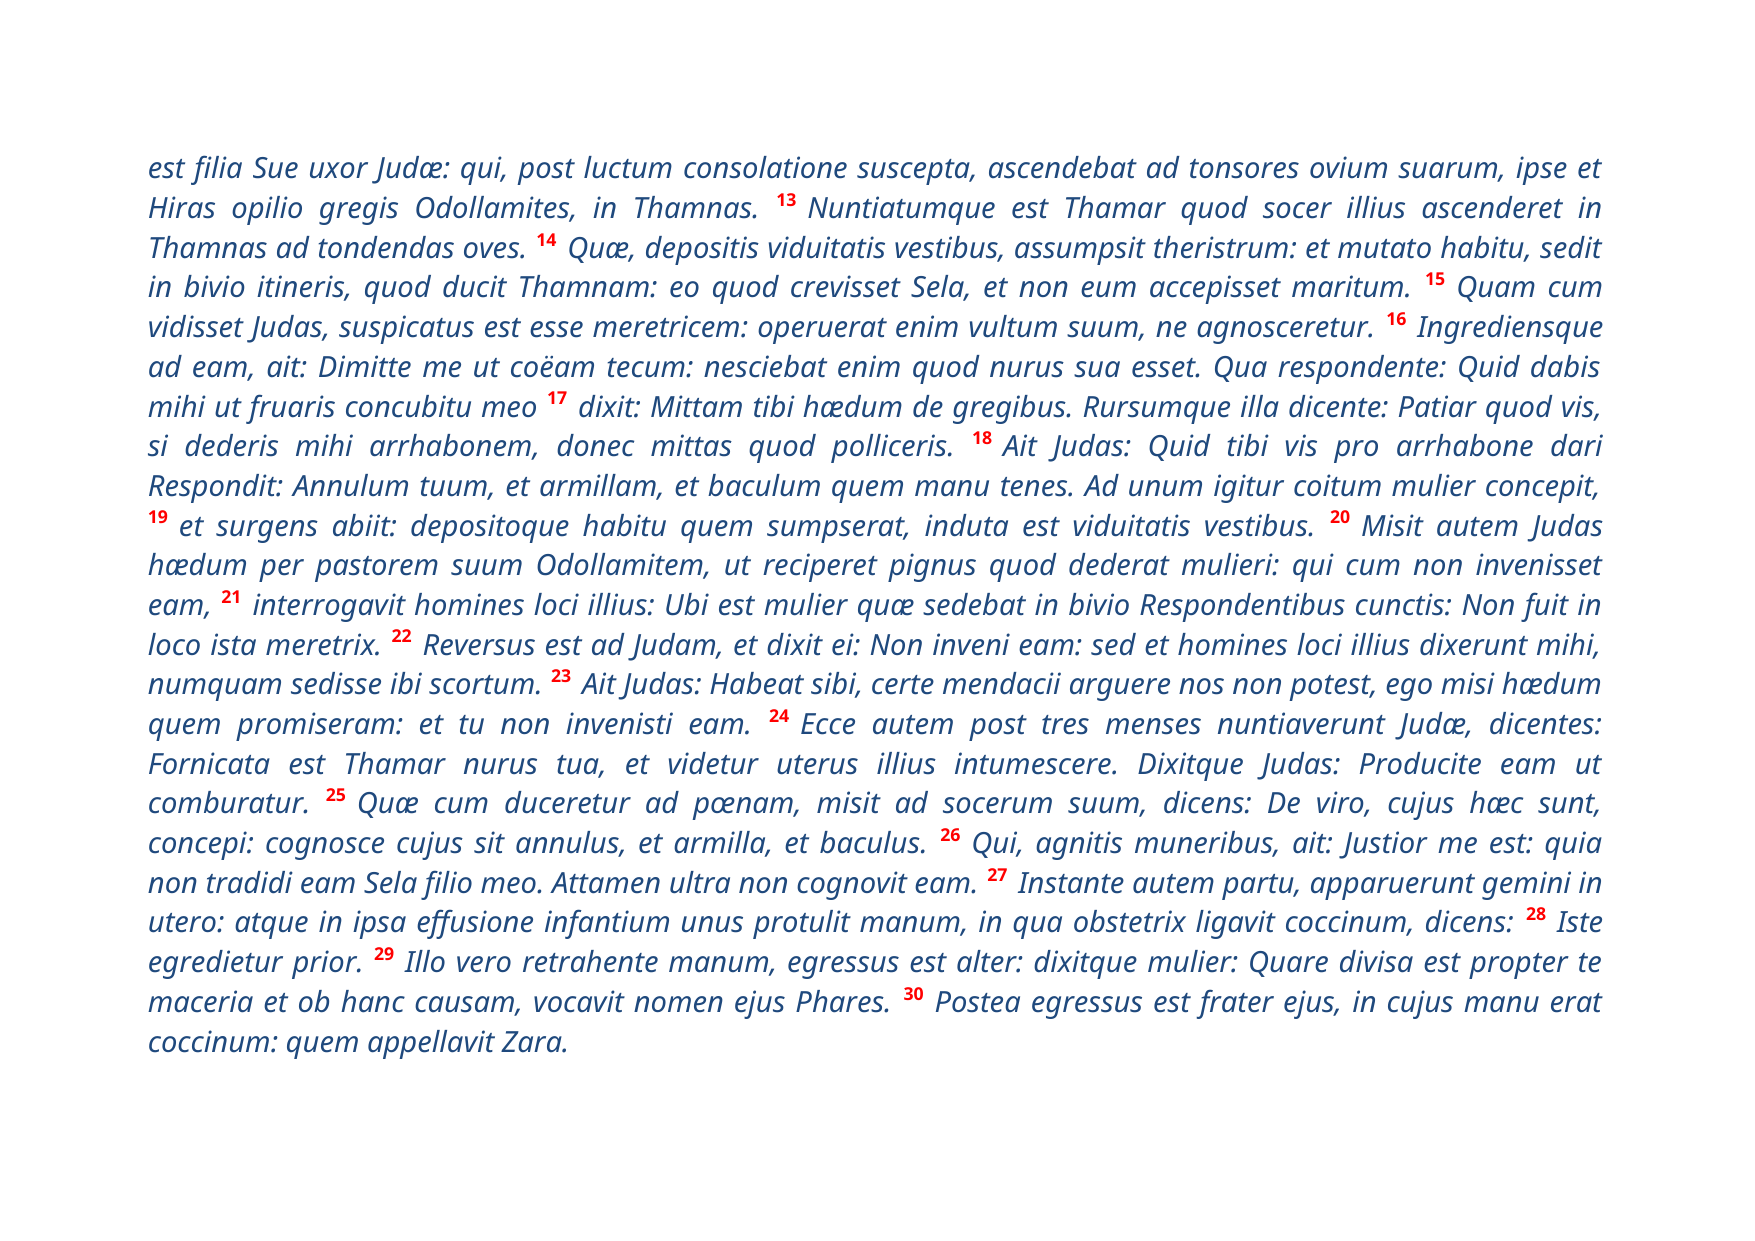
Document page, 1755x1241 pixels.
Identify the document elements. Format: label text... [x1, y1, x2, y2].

text est filia Sue uxor Judæ: qui, post luctum consolatione suscepta, ascendebat ad tonsores ovium suarum, ipse et Hiras opilio gregis Odollamites, in Thamnas. 13 Nuntiatumque est Thamar quod socer illius ascenderet in Thamnas ad tondendas oves. 14 Quæ, depositis viduitatis vestibus, assumpsit theristrum: et mutato habitu, sedit in bivio itineris, quod ducit Thamnam: eo quod crevisset Sela, et non eum accepisset maritum. 15 Quam cum vidisset Judas, suspicatus est esse meretricem: operuerat enim vultum suum, ne agnosceretur. 16 Ingrediensque ad eam, ait: Dimitte me ut coëam tecum: nesciebat enim quod nurus sua esset. Qua respondente: Quid dabis mihi ut fruaris concubitu meo 17 dixit: Mittam tibi hædum de gregibus. Rursumque illa dicente: Patiar quod vis, si dederis mihi arrhabonem, donec mittas quod polliceris. 18 Ait Judas: Quid tibi vis pro arrhabone dari Respondit: Annulum tuum, et armillam, et baculum quem manu tenes. Ad unum igitur coitum mulier concepit, 19 et surgens abiit: depositoque habitu quem sumpserat, induta est viduitatis vestibus. 20 Misit autem Judas hædum per pastorem suum Odollamitem, ut reciperet pignus quod dederat mulieri: qui cum non invenisset eam, 21 interrogavit homines loci illius: Ubi est mulier quæ sedebat in bivio Respondentibus cunctis: Non fuit in loco ista meretrix. 22 Reversus est ad Judam, et dixit ei: Non inveni eam: sed et homines loci illius dixerunt mihi, numquam sedisse ibi scortum. 23 Ait Judas: Habeat sibi, certe mendacii arguere nos non potest, ego misi hædum quem promiseram: et tu non invenisti eam. 24 Ecce autem post tres menses nuntiaverunt Judæ, dicentes: Fornicata est Thamar nurus tua, et videtur uterus illius intumescere. Dixitque Judas: Producite eam ut comburatur. 25 Quæ cum duceretur ad pœnam, misit ad socerum suum, dicens: De viro, cujus hæc sunt, concepi: cognosce cujus sit annulus, et armilla, et baculus. 26 Qui, agnitis muneribus, ait: Justior me est: quia non tradidi eam Sela filio meo. Attamen ultra non cognovit eam. 27 Instante autem partu, apparuerunt gemini in utero: atque in ipsa effusione infantium unus protulit manum, in qua obstetrix ligavit coccinum, dicens: 28 Iste egredietur prior. 29 Illo vero retrahente manum, egressus est alter: dixitque mulier: Quare divisa est propter te maceria et ob hanc causam, vocavit nomen ejus Phares. 30 Postea egressus est frater ejus, in cujus manu erat coccinum: quem appellavit Zara. [148, 148, 1606, 1061]
